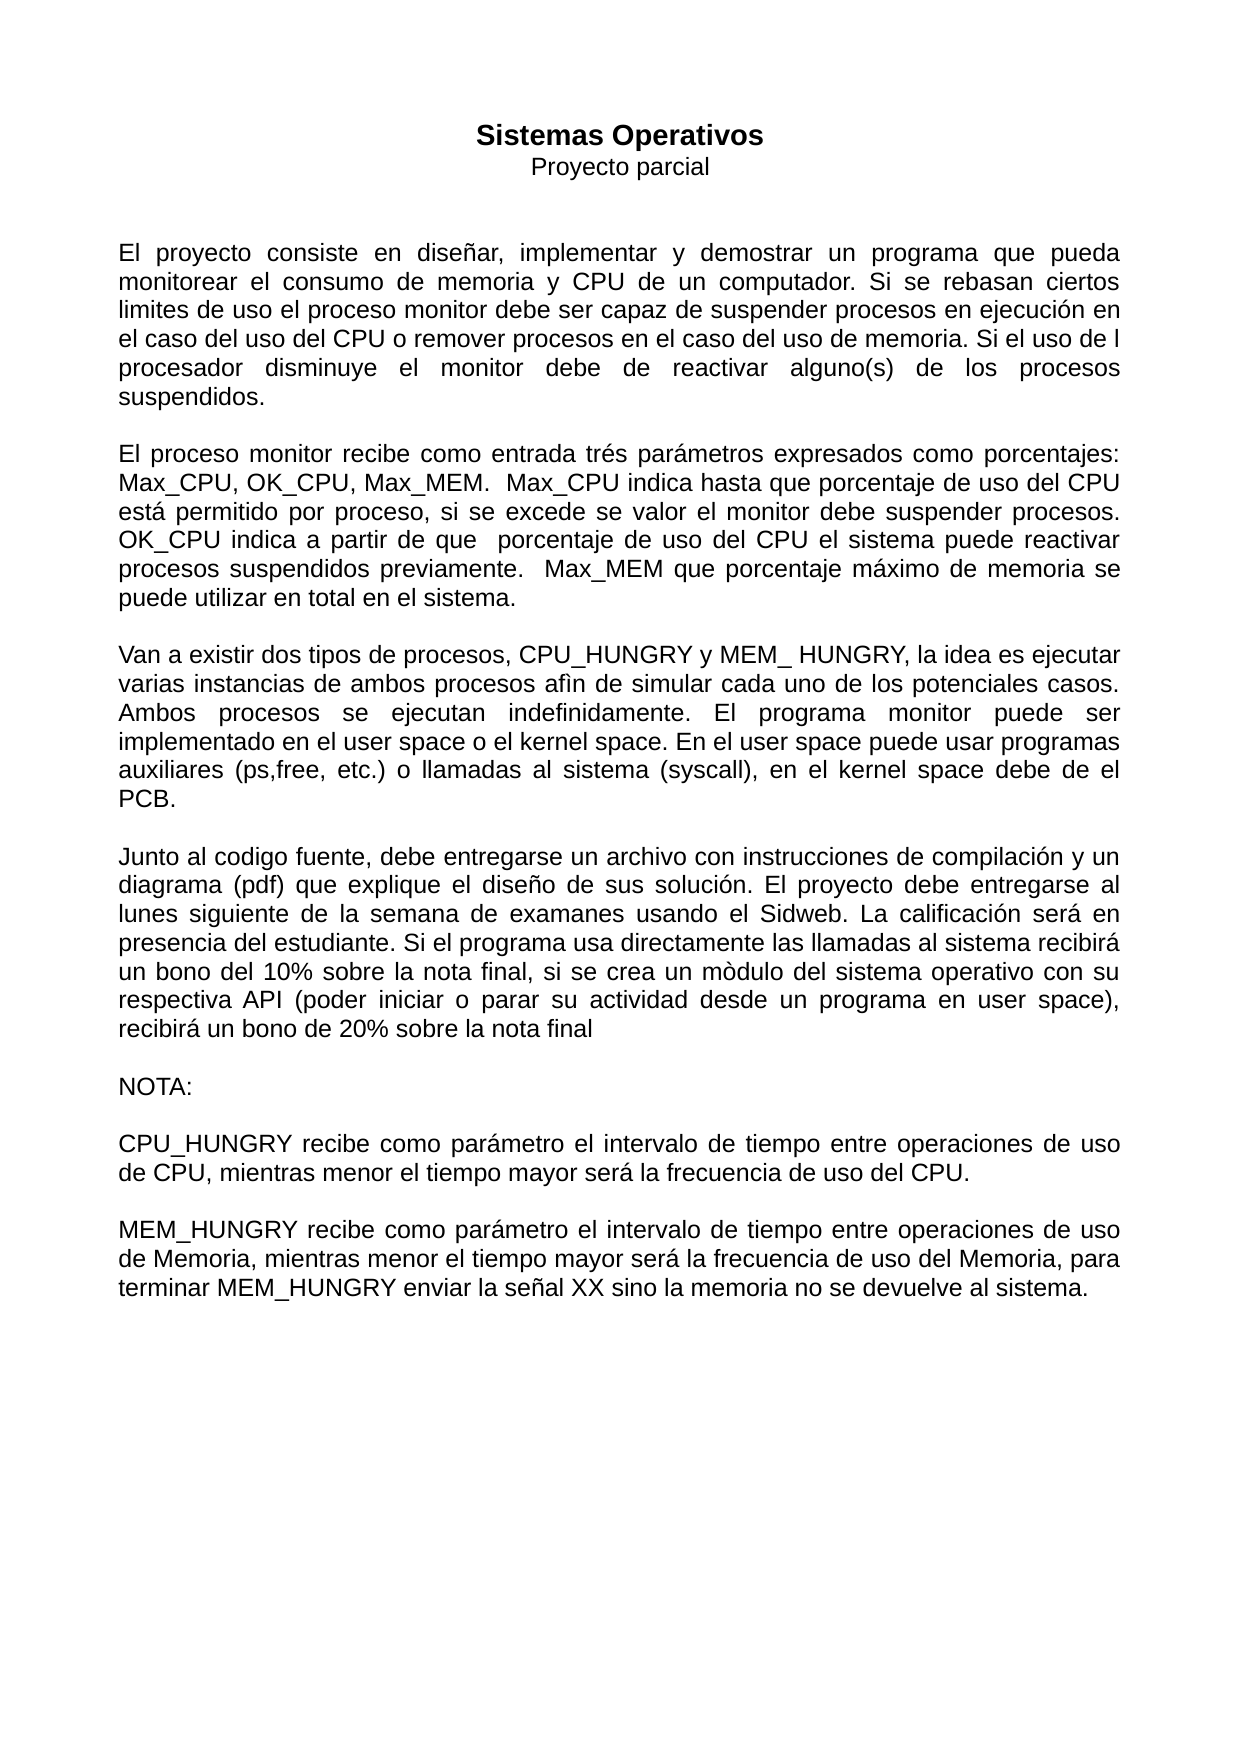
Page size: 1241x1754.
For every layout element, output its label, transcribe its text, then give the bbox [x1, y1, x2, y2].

text Van a existir dos tipos de procesos, CPU_HUNGRY y MEM_ HUNGRY, la idea es ejecutar varias instancias de ambos procesos afìn de simular cada uno de los potenciales casos. Ambos procesos se ejecutan indefinidamente. El programa monitor puede ser implementado en el user space o el kernel space. En el user space puede usar programas auxiliares (ps,free, etc.) o llamadas al sistema (syscall), en el kernel space debe de el PCB. [118, 640, 1122, 813]
text CPU_HUNGRY recibe como parámetro el intervalo de tiempo entre operaciones de uso de CPU, mientras menor el tiempo mayor será la frecuencia de uso del CPU. [118, 1129, 1122, 1187]
text Proyecto parcial [118, 152, 1122, 180]
text El proceso monitor recibe como entrada trés parámetros expresados como porcentajes: Max_CPU, OK_CPU, Max_MEM. Max_CPU indica hasta que porcentaje de uso del CPU está permitido por proceso, si se excede se valor el monitor debe suspender procesos. OK_CPU indica a partir de que porcentaje de uso del CPU el sistema puede reactivar procesos suspendidos previamente. Max_MEM que porcentaje máximo de memoria se puede utilizar en total en el sistema. [118, 439, 1122, 612]
text NOTA: [118, 1072, 1122, 1100]
text MEM_HUNGRY recibe como parámetro el intervalo de tiempo entre operaciones de uso de Memoria, mientras menor el tiempo mayor será la frecuencia de uso del Memoria, para terminar MEM_HUNGRY enviar la señal XX sino la memoria no se devuelve al sistema. [118, 1215, 1122, 1302]
text El proyecto consiste en diseñar, implementar y demostrar un programa que pueda monitorear el consumo de memoria y CPU de un computador. Si se rebasan ciertos limites de uso el proceso monitor debe ser capaz de suspender procesos en ejecución en el caso del uso del CPU o remover procesos en el caso del uso de memoria. Si el uso de l procesador disminuye el monitor debe de reactivar alguno(s) de los procesos suspendidos. [118, 238, 1122, 410]
text Junto al codigo fuente, debe entregarse un archivo con instrucciones de compilación y un diagrama (pdf) que explique el diseño de sus solución. El proyecto debe entregarse al lunes siguiente de la semana de examanes usando el Sidweb. La calificación será en presencia del estudiante. Si el programa usa directamente las llamadas al sistema recibirá un bono del 10% sobre la nota final, si se crea un mòdulo del sistema operativo con su respectiva API (poder iniciar o parar su actividad desde un programa en user space), recibirá un bono de 20% sobre la nota final [118, 842, 1122, 1043]
text Sistemas Operativos [118, 118, 1122, 152]
